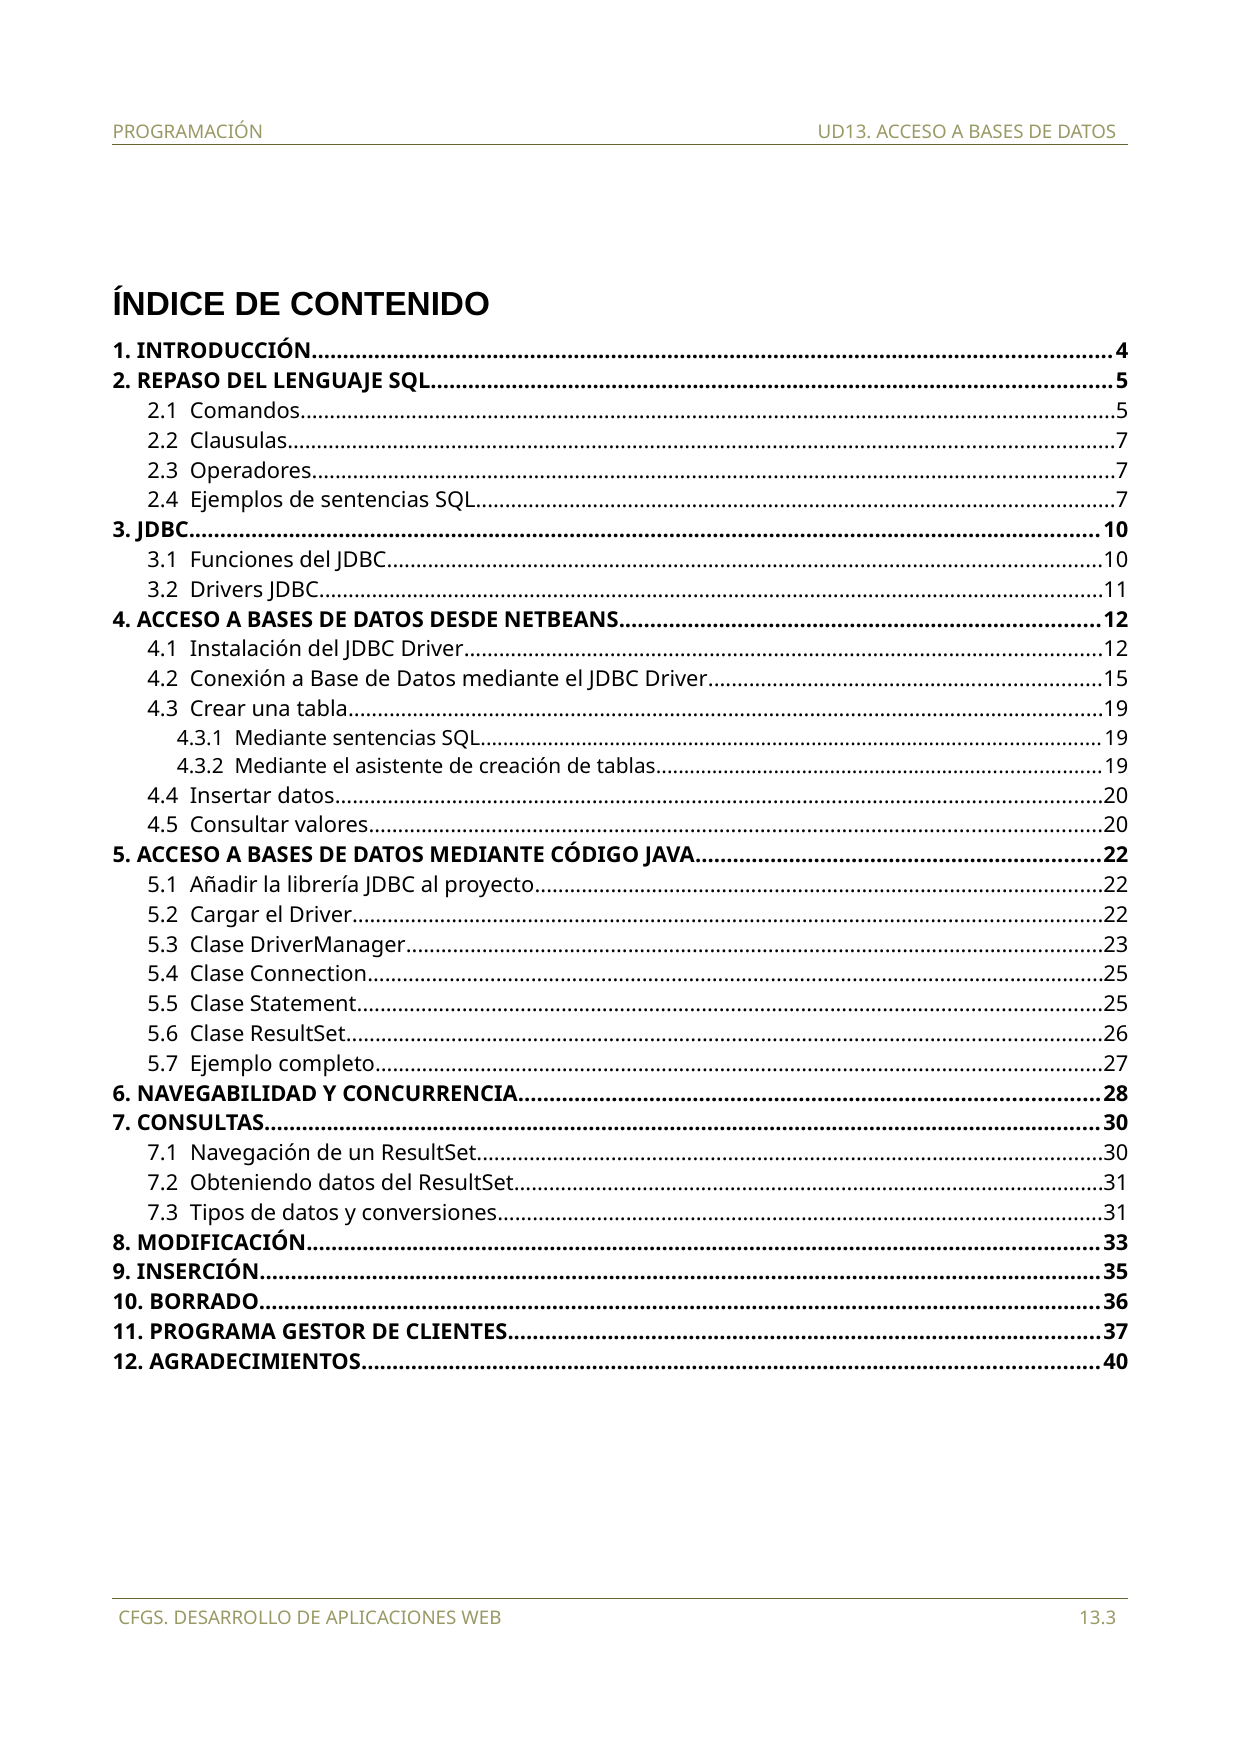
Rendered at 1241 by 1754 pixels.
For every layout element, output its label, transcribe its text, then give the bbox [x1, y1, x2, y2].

text 10. BORRADO 36 [112, 1286, 1128, 1316]
text 5.5 Clase Statement 25 [142, 988, 1128, 1018]
text 5.2 Cargar el Driver 22 [142, 899, 1128, 928]
text 4.5 Consultar valores 20 [142, 809, 1128, 839]
text 4.3 Crear una tabla 19 [142, 693, 1128, 723]
text 5.4 Clase Connection 25 [142, 958, 1128, 988]
text 6. NAVEGABILIDAD Y CONCURRENCIA 28 [112, 1077, 1128, 1107]
text 3.2 Drivers JDBC 11 [142, 574, 1128, 603]
text 5.3 Clase DriverManager 23 [142, 928, 1128, 958]
text 7.1 Navegación de un ResultSet 30 [142, 1137, 1128, 1167]
text 4.3.2 Mediante el asistente de creación de tablas 19 [171, 751, 1128, 779]
text 4.3.1 Mediante sentencias SQL 19 [171, 723, 1128, 751]
text 3. JDBC 10 [112, 514, 1128, 544]
text 12. AGRADECIMIENTOS 40 [112, 1346, 1128, 1375]
text 2.4 Ejemplos de sentencias SQL 7 [142, 484, 1128, 514]
text 4.1 Instalación del JDBC Driver 12 [142, 633, 1128, 663]
text 2. REPASO DEL LENGUAJE SQL 5 [112, 365, 1128, 395]
text 4.2 Conexión a Base de Datos mediante el JDBC Driver 15 [142, 663, 1128, 693]
subtitle Índice de contenido [112, 284, 1128, 323]
text 2.3 Operadores 7 [142, 454, 1128, 484]
text 8. MODIFICACIÓN 33 [112, 1226, 1128, 1256]
text 4. ACCESO A BASES DE DATOS DESDE NETBEANS 12 [112, 603, 1128, 633]
text 5. ACCESO A BASES DE DATOS MEDIANTE CÓDIGO JAVA 22 [112, 839, 1128, 869]
text 5.7 Ejemplo completo 27 [142, 1048, 1128, 1077]
text 11. PROGRAMA GESTOR DE CLIENTES 37 [112, 1316, 1128, 1346]
text 3.1 Funciones del JDBC 10 [142, 544, 1128, 574]
text 7.2 Obteniendo datos del ResultSet 31 [142, 1167, 1128, 1197]
text 7. CONSULTAS 30 [112, 1107, 1128, 1137]
text 2.1 Comandos 5 [142, 395, 1128, 425]
text 7.3 Tipos de datos y conversiones 31 [142, 1197, 1128, 1226]
text 2.2 Clausulas 7 [142, 425, 1128, 454]
text 5.1 Añadir la librería JDBC al proyecto 22 [142, 869, 1128, 899]
text 5.6 Clase ResultSet 26 [142, 1018, 1128, 1048]
text 4.4 Insertar datos 20 [142, 779, 1128, 809]
text 9. INSERCIÓN 35 [112, 1256, 1128, 1286]
text 1. INTRODUCCIÓN 4 [112, 335, 1128, 365]
